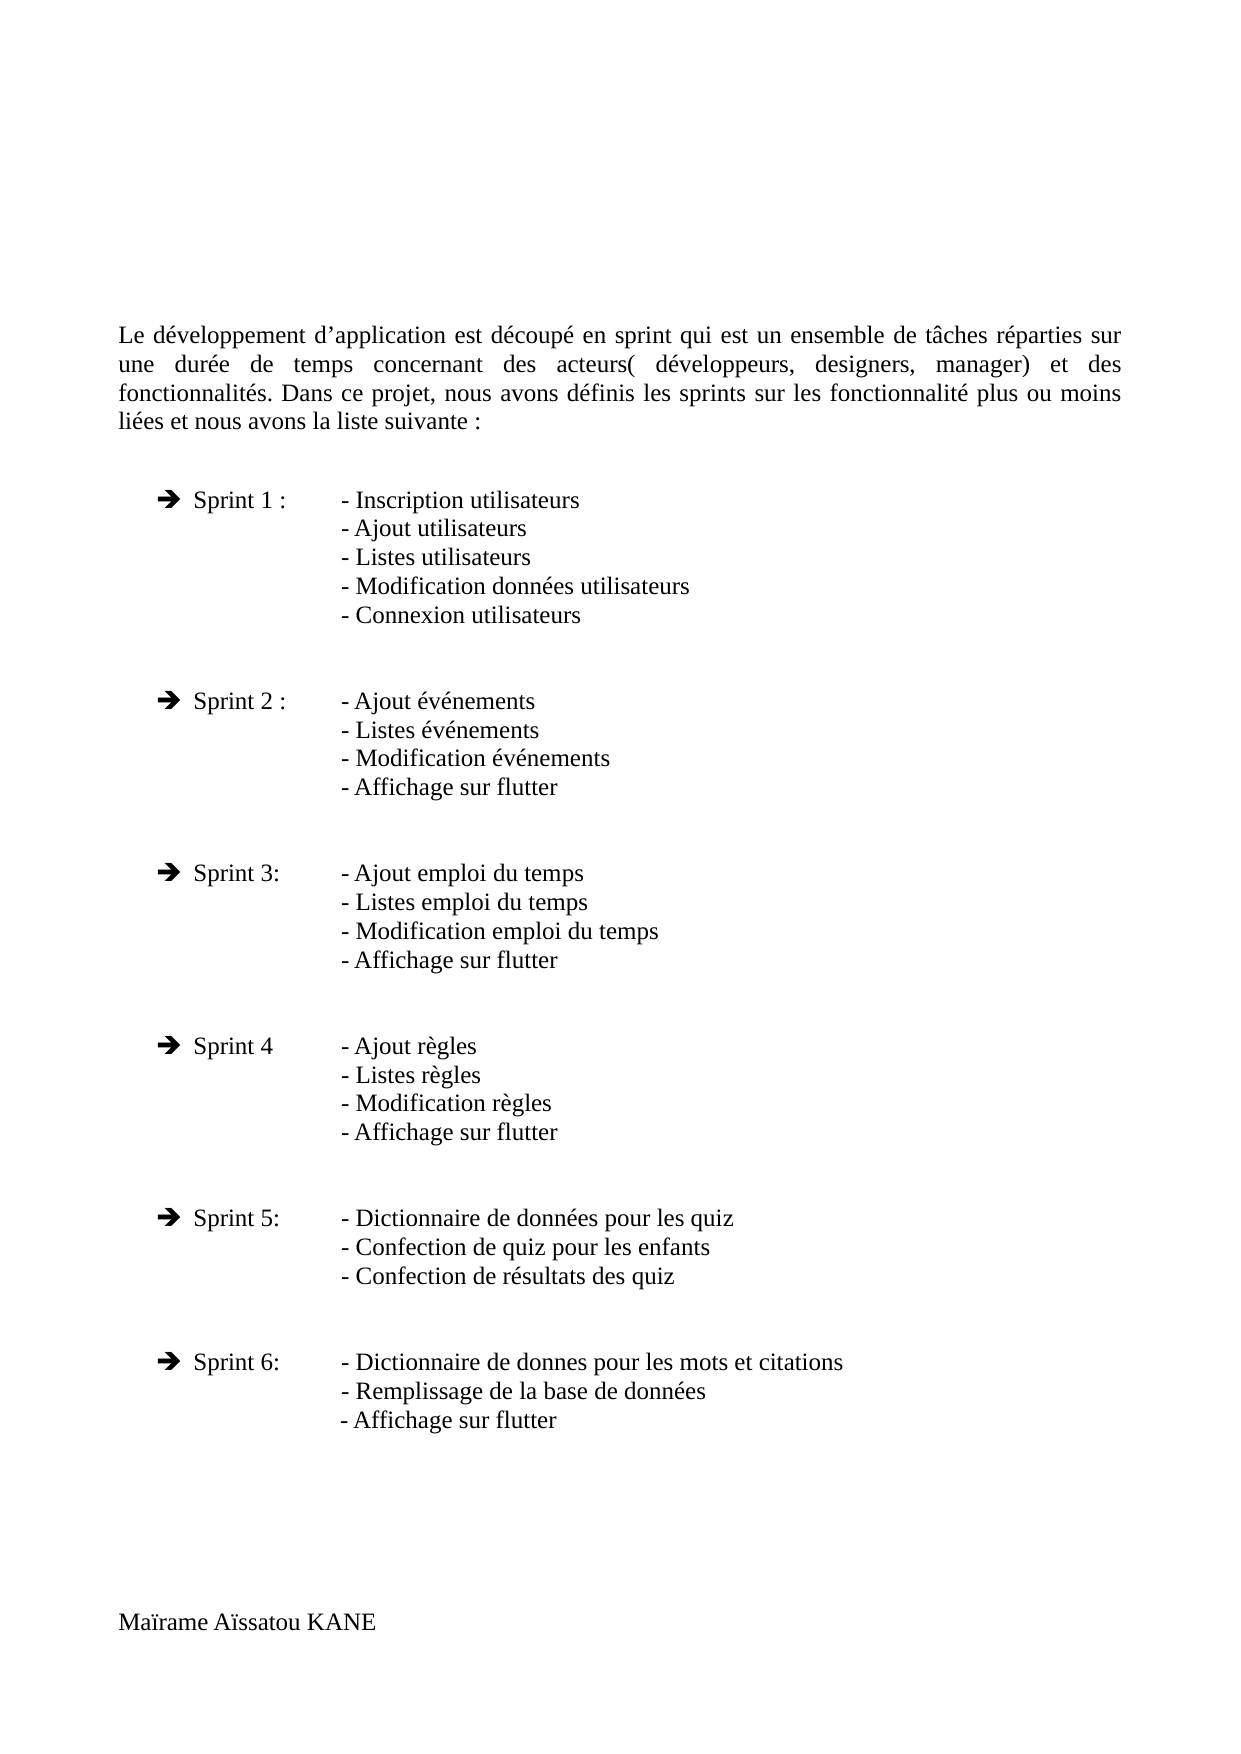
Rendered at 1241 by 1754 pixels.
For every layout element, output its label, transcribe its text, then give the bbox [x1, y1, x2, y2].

list - Listes utilisateurs [156, 542, 1122, 571]
list - Listes emploi du temps [156, 887, 1122, 916]
list - Confection de quiz pour les enfants [156, 1232, 1122, 1261]
list Le développement d’application est découpé en sprint qui est un ensemble de tâches réparties sur une durée de temps concernant des acteurs( développeurs, designers, manager) et des fonctionnalités. Dans ce projet, nous avons définis les sprints sur les fonctionnalité plus ou moins liées et nous avons la liste suivante : [118, 320, 1122, 435]
list - Modification données utilisateurs [156, 571, 1122, 600]
list Sprint 2 : - Ajout événements [156, 686, 1122, 715]
list Sprint 4 - Ajout règles [156, 1031, 1122, 1060]
list - Modification règles [156, 1088, 1122, 1117]
list - Ajout utilisateurs [156, 513, 1122, 542]
list - Listes règles [156, 1060, 1122, 1088]
list - Remplissage de la base de données [156, 1376, 1122, 1405]
list Sprint 6: - Dictionnaire de donnes pour les mots et citations [156, 1347, 1122, 1376]
list - Affichage sur flutter [118, 1405, 1122, 1433]
list Sprint 5: - Dictionnaire de données pour les quiz [156, 1203, 1122, 1232]
list - Confection de résultats des quiz [156, 1261, 1122, 1290]
list - Affichage sur flutter [156, 945, 1122, 973]
list - Modification emploi du temps [156, 916, 1122, 945]
list Sprint 3: - Ajout emploi du temps [156, 858, 1122, 887]
list Sprint 1 : - Inscription utilisateurs [156, 485, 1122, 513]
list - Affichage sur flutter [156, 1117, 1122, 1146]
list - Affichage sur flutter [156, 772, 1122, 801]
list - Modification événements [156, 743, 1122, 772]
list - Listes événements [156, 715, 1122, 743]
list - Connexion utilisateurs [156, 600, 1122, 628]
